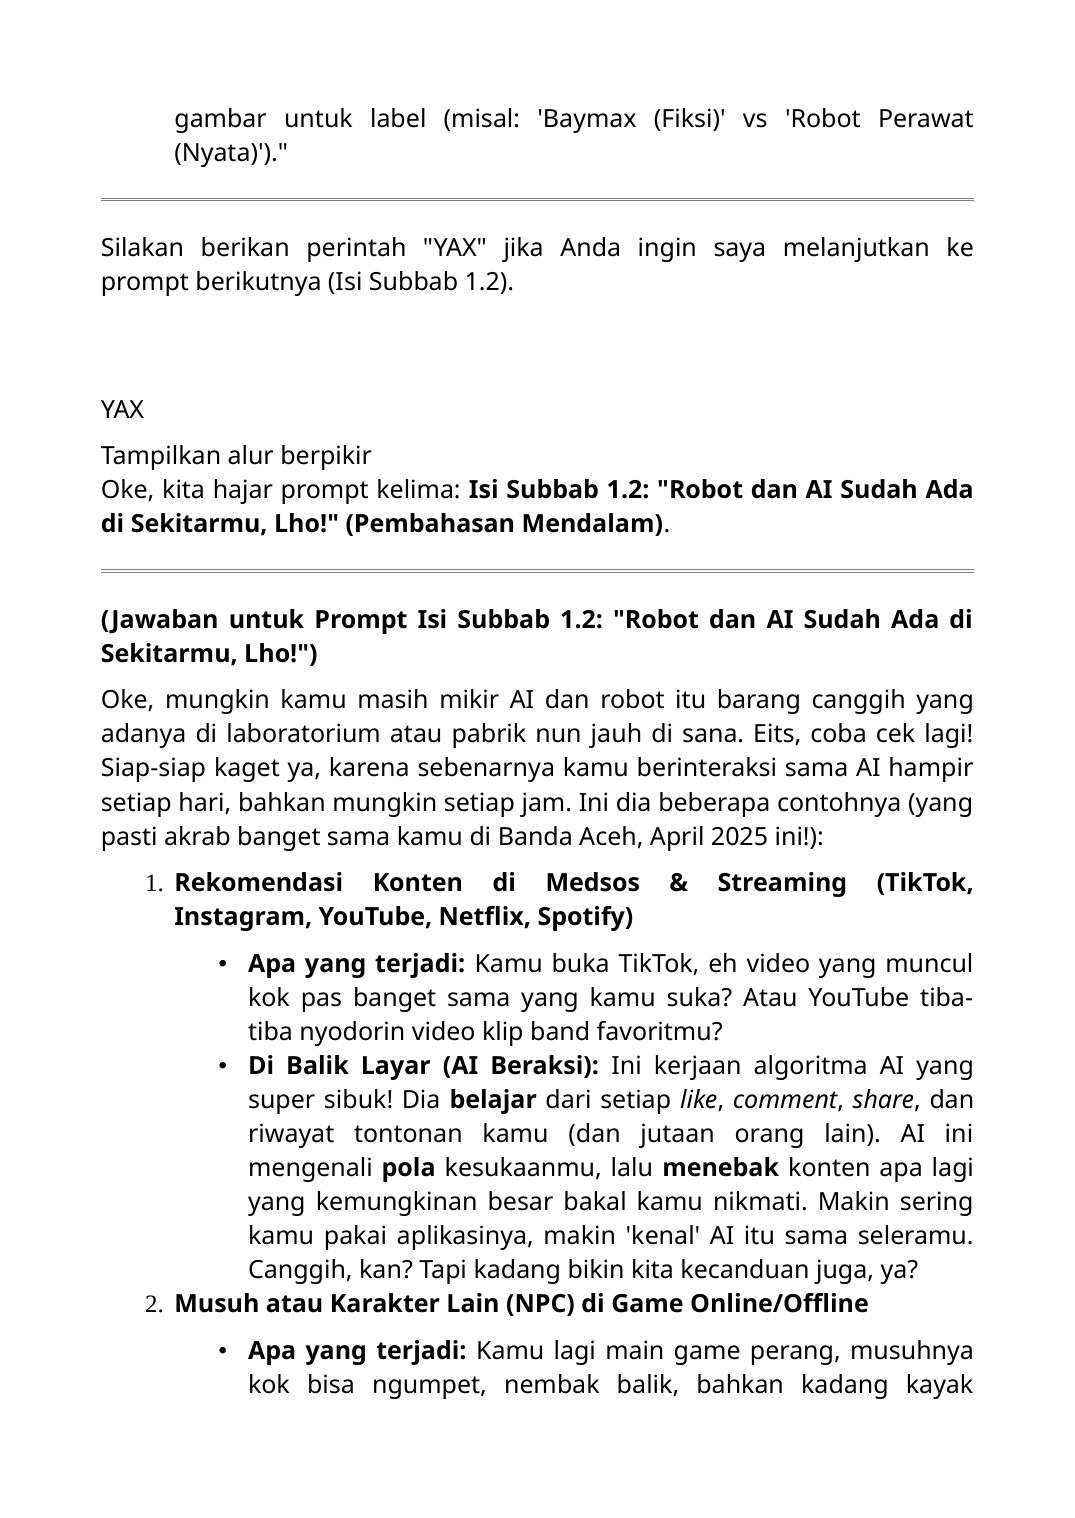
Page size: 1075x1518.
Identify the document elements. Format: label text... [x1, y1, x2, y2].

text YAX [101, 391, 974, 425]
list Musuh atau Karakter Lain (NPC) di Game Online/Offline [145, 1286, 974, 1320]
text Oke, kita hajar prompt kelima: Isi Subbab 1.2: "Robot dan AI Sudah Ada di Sekitarmu, Lho!" (Pembahasan Mendalam). [101, 472, 974, 540]
text (Jawaban untuk Prompt Isi Subbab 1.2: "Robot dan AI Sudah Ada di Sekitarmu, Lho!") [101, 601, 974, 669]
text Oke, mungkin kamu masih mikir AI dan robot itu barang canggih yang adanya di laboratorium atau pabrik nun jauh di sana. Eits, coba cek lagi! Siap-siap kaget ya, karena sebenarnya kamu berinteraksi sama AI hampir setiap hari, bahkan mungkin setiap jam. Ini dia beberapa contohnya (yang pasti akrab banget sama kamu di Banda Aceh, April 2025 ini!): [101, 682, 974, 852]
text Silakan berikan perintah "YAX" jika Anda ingin saya melanjutkan ke prompt berikutnya (Isi Subbab 1.2). [101, 230, 974, 298]
list Apa yang terjadi: Kamu buka TikTok, eh video yang muncul kok pas banget sama yang kamu suka? Atau YouTube tiba-tiba nyodorin video klip band favoritmu? [218, 945, 974, 1048]
list Di Balik Layar (AI Beraksi): Ini kerjaan algoritma AI yang super sibuk! Dia belajar dari setiap like, comment, share, dan riwayat tontonan kamu (dan jutaan orang lain). AI ini mengenali pola kesukaanmu, lalu menebak konten apa lagi yang kemungkinan besar bakal kamu nikmati. Makin sering kamu pakai aplikasinya, makin 'kenal' AI itu sama seleramu. Canggih, kan? Tapi kadang bikin kita kecanduan juga, ya? [218, 1048, 974, 1286]
list Apa yang terjadi: Kamu lagi main game perang, musuhnya kok bisa ngumpet, nembak balik, bahkan kadang kayak [218, 1333, 974, 1401]
list gambar untuk label (misal: 'Baymax (Fiksi)' vs 'Robot Perawat (Nyata)')." [145, 101, 974, 169]
list Rekomendasi Konten di Medsos & Streaming (TikTok, Instagram, YouTube, Netflix, Spotify) [145, 865, 974, 933]
text Tampilkan alur berpikir [101, 438, 974, 472]
